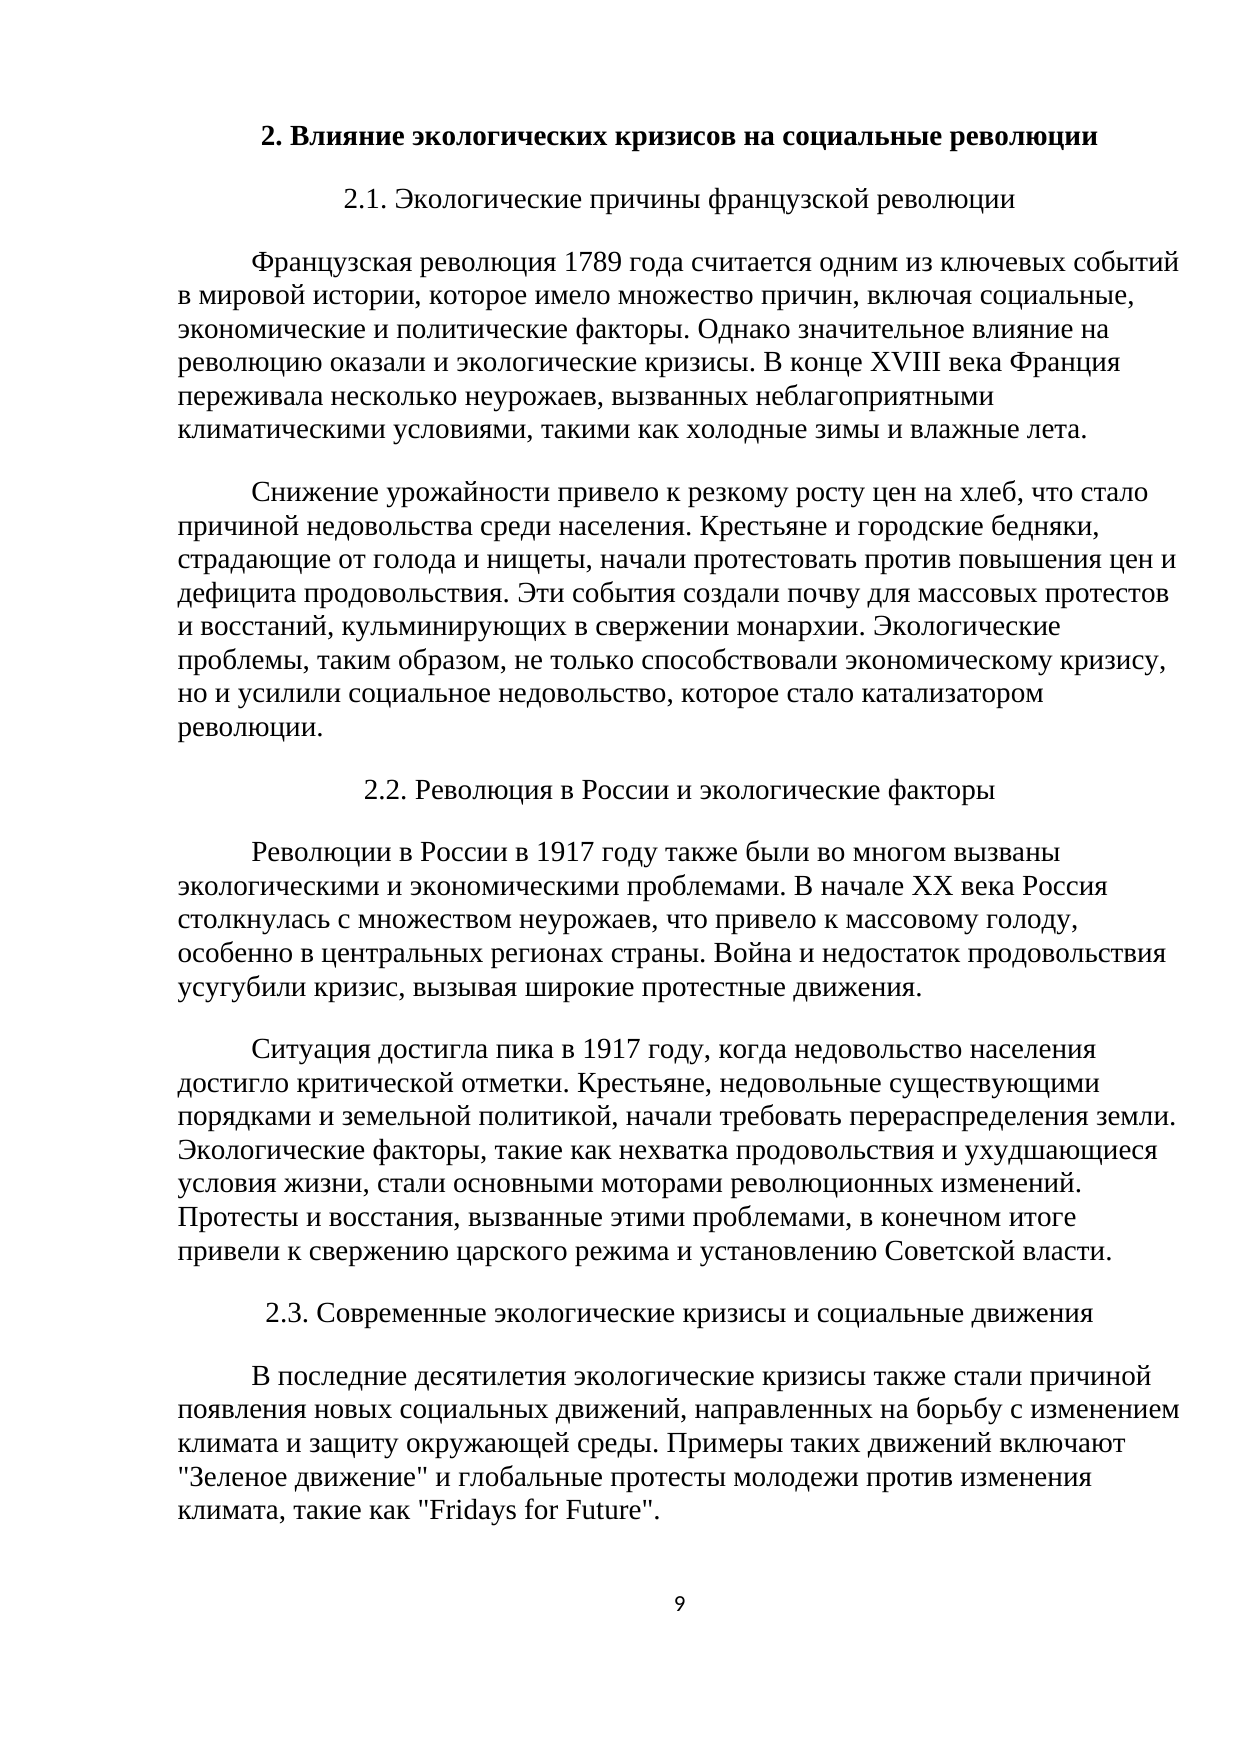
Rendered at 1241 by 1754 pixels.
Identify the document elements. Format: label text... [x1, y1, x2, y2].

subtitle Ситуация достигла пика в 1917 году, когда недовольство населения достигло критической отметки. Крестьяне, недовольные существующими порядками и земельной политикой, начали требовать перераспределения земли. Экологические факторы, такие как нехватка продовольствия и ухудшающиеся условия жизни, стали основными моторами революционных изменений. Протесты и восстания, вызванные этими проблемами, в конечном итоге привели к свержению царского режима и установлению Советской власти. [177, 1031, 1182, 1266]
subtitle Снижение урожайности привело к резкому росту цен на хлеб, что стало причиной недовольства среди населения. Крестьяне и городские бедняки, страдающие от голода и нищеты, начали протестовать против повышения цен и дефицита продовольствия. Эти события создали почву для массовых протестов и восстаний, кульминирующих в свержении монархии. Экологические проблемы, таким образом, не только способствовали экономическому кризису, но и усилили социальное недовольство, которое стало катализатором революции. [177, 474, 1182, 743]
subtitle Революции в России в 1917 году также были во многом вызваны экологическими и экономическими проблемами. В начале XX века Россия столкнулась с множеством неурожаев, что привело к массовому голоду, особенно в центральных регионах страны. Война и недостаток продовольствия усугубили кризис, вызывая широкие протестные движения. [177, 834, 1182, 1002]
subtitle 2.2. Революция в России и экологические факторы [177, 772, 1182, 805]
subtitle 2. Влияние экологических кризисов на социальные революции [177, 118, 1182, 152]
subtitle 2.3. Современные экологические кризисы и социальные движения [177, 1295, 1182, 1329]
subtitle 2.1. Экологические причины французской революции [177, 181, 1182, 215]
subtitle Французская революция 1789 года считается одним из ключевых событий в мировой истории, которое имело множество причин, включая социальные, экономические и политические факторы. Однако значительное влияние на революцию оказали и экологические кризисы. В конце XVIII века Франция переживала несколько неурожаев, вызванных неблагоприятными климатическими условиями, такими как холодные зимы и влажные лета. [177, 244, 1182, 445]
subtitle В последние десятилетия экологические кризисы также стали причиной появления новых социальных движений, направленных на борьбу с изменением климата и защиту окружающей среды. Примеры таких движений включают "Зеленое движение" и глобальные протесты молодежи против изменения климата, такие как "Fridays for Future". [177, 1358, 1182, 1526]
